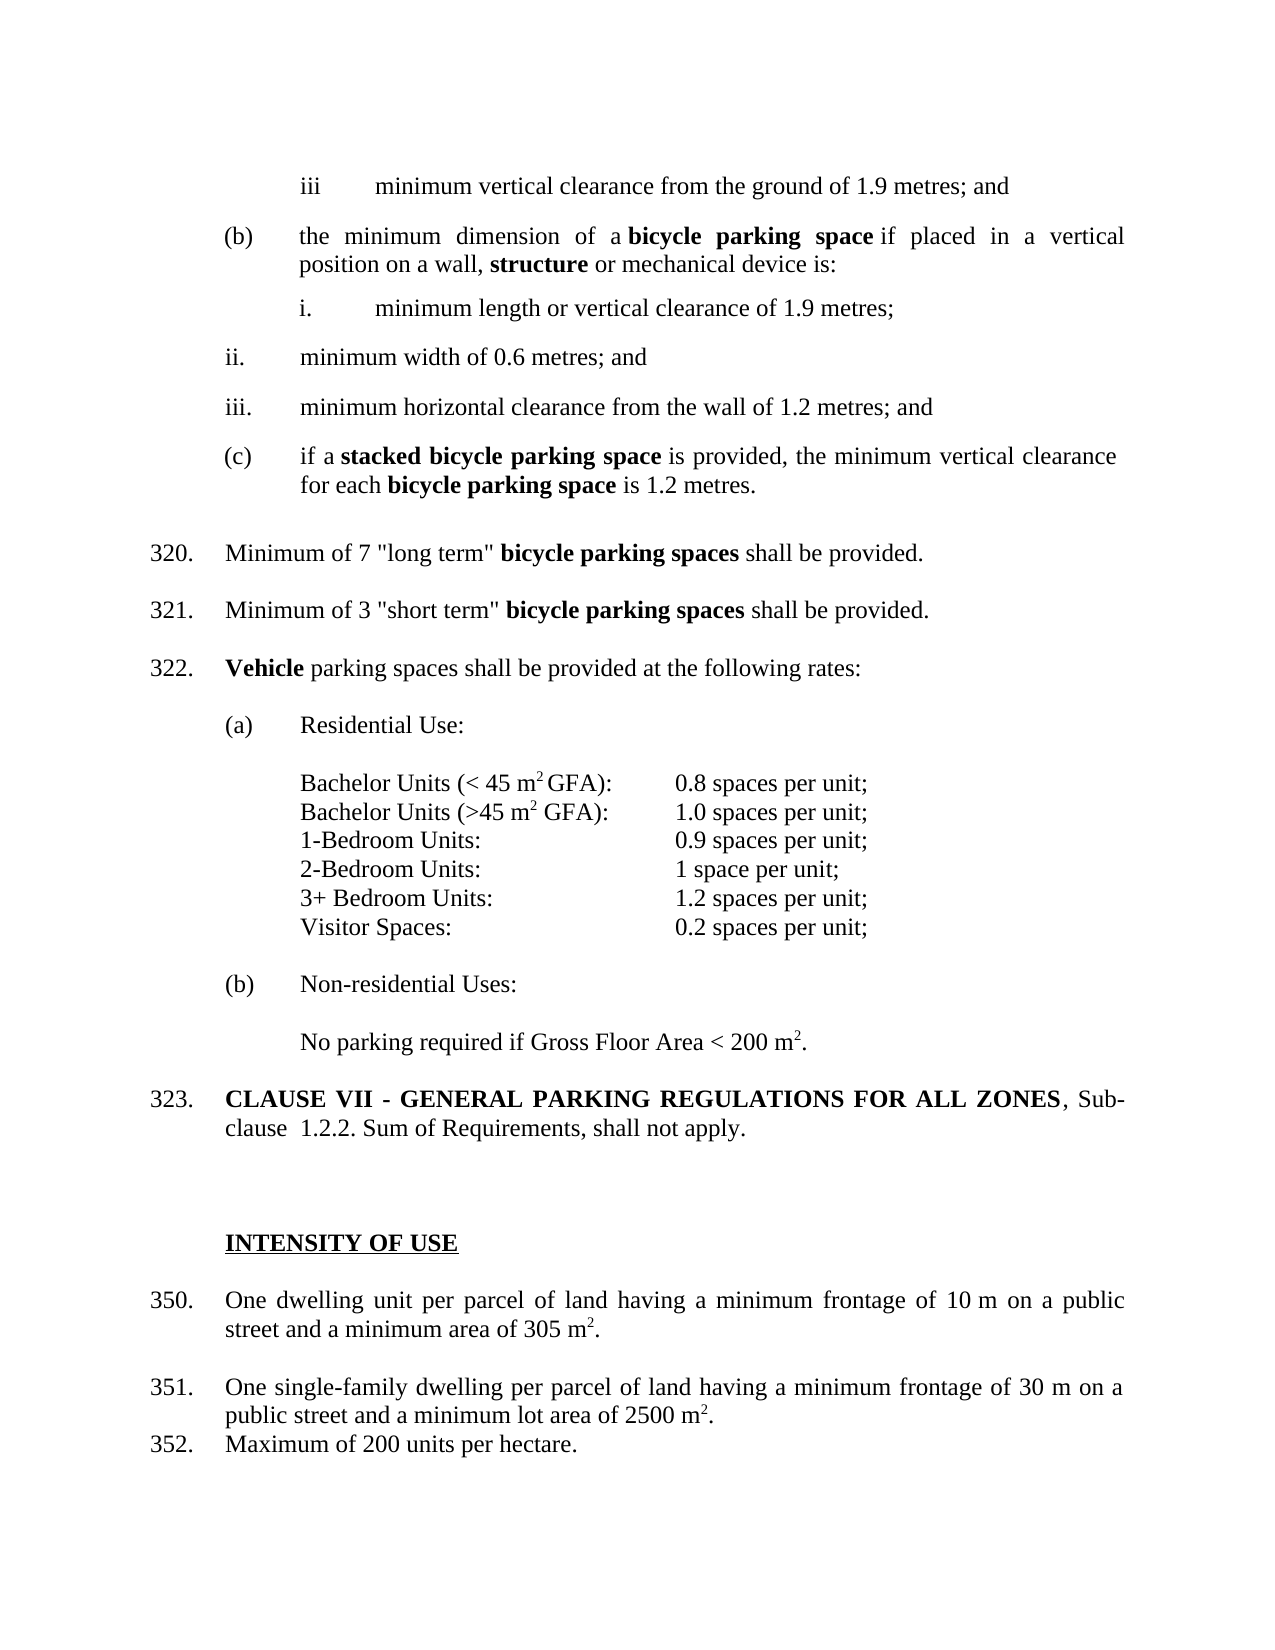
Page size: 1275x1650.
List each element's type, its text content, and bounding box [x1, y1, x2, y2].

text 351. One single-family dwelling per parcel of land having a minimum frontage of 30 m on a public street and a minimum lot area of 2500 m2. [150, 1372, 1125, 1429]
text 3+ Bedroom Units: 1.2 spaces per unit; [150, 883, 1125, 912]
text 322. Vehicle parking spaces shall be provided at the following rates: [150, 653, 1125, 682]
text Bachelor Units (< 45 m2 GFA): 0.8 spaces per unit; [150, 768, 1125, 797]
text Bachelor Units (>45 m2 GFA): 1.0 spaces per unit; [150, 797, 1125, 826]
text 320. Minimum of 7 "long term" bicycle parking spaces shall be provided. [150, 538, 1125, 567]
text 350. One dwelling unit per parcel of land having a minimum frontage of 10 m on a public street and a minimum area of 305 m2. [150, 1286, 1125, 1343]
text (b) the minimum dimension of a bicycle parking space if placed in a vertical position on a wall, structure or mechanical device is: i. minimum length or vertical clearance of 1.9 metres; [224, 221, 1125, 321]
text iii. minimum horizontal clearance from the wall of 1.2 metres; and [150, 392, 1125, 421]
text Visitor Spaces: 0.2 spaces per unit; [150, 912, 1125, 941]
text 323. CLAUSE VII - GENERAL PARKING REGULATIONS FOR ALL ZONES, Sub- clause 1.2.2. Sum of Requirements, shall not apply. [150, 1084, 1125, 1142]
text (c) if a stacked bicycle parking space is provided, the minimum vertical clearance for each bicycle parking space is 1.2 metres. [150, 441, 1125, 499]
text (b) Non-residential Uses: [150, 969, 1125, 998]
text 2-Bedroom Units: 1 space per unit; [150, 854, 1125, 883]
text (a) Residential Use: [150, 711, 1125, 739]
text 1-Bedroom Units: 0.9 spaces per unit; [150, 826, 1125, 854]
text ii. minimum width of 0.6 metres; and [150, 342, 1125, 371]
text iii minimum vertical clearance from the ground of 1.9 metres; and [299, 171, 1125, 200]
text No parking required if Gross Floor Area < 200 m2. [150, 1027, 1125, 1056]
text 352. Maximum of 200 units per hectare. [150, 1429, 1125, 1458]
text INTENSITY OF USE [150, 1228, 1125, 1257]
text 321. Minimum of 3 "short term" bicycle parking spaces shall be provided. [150, 596, 1125, 624]
